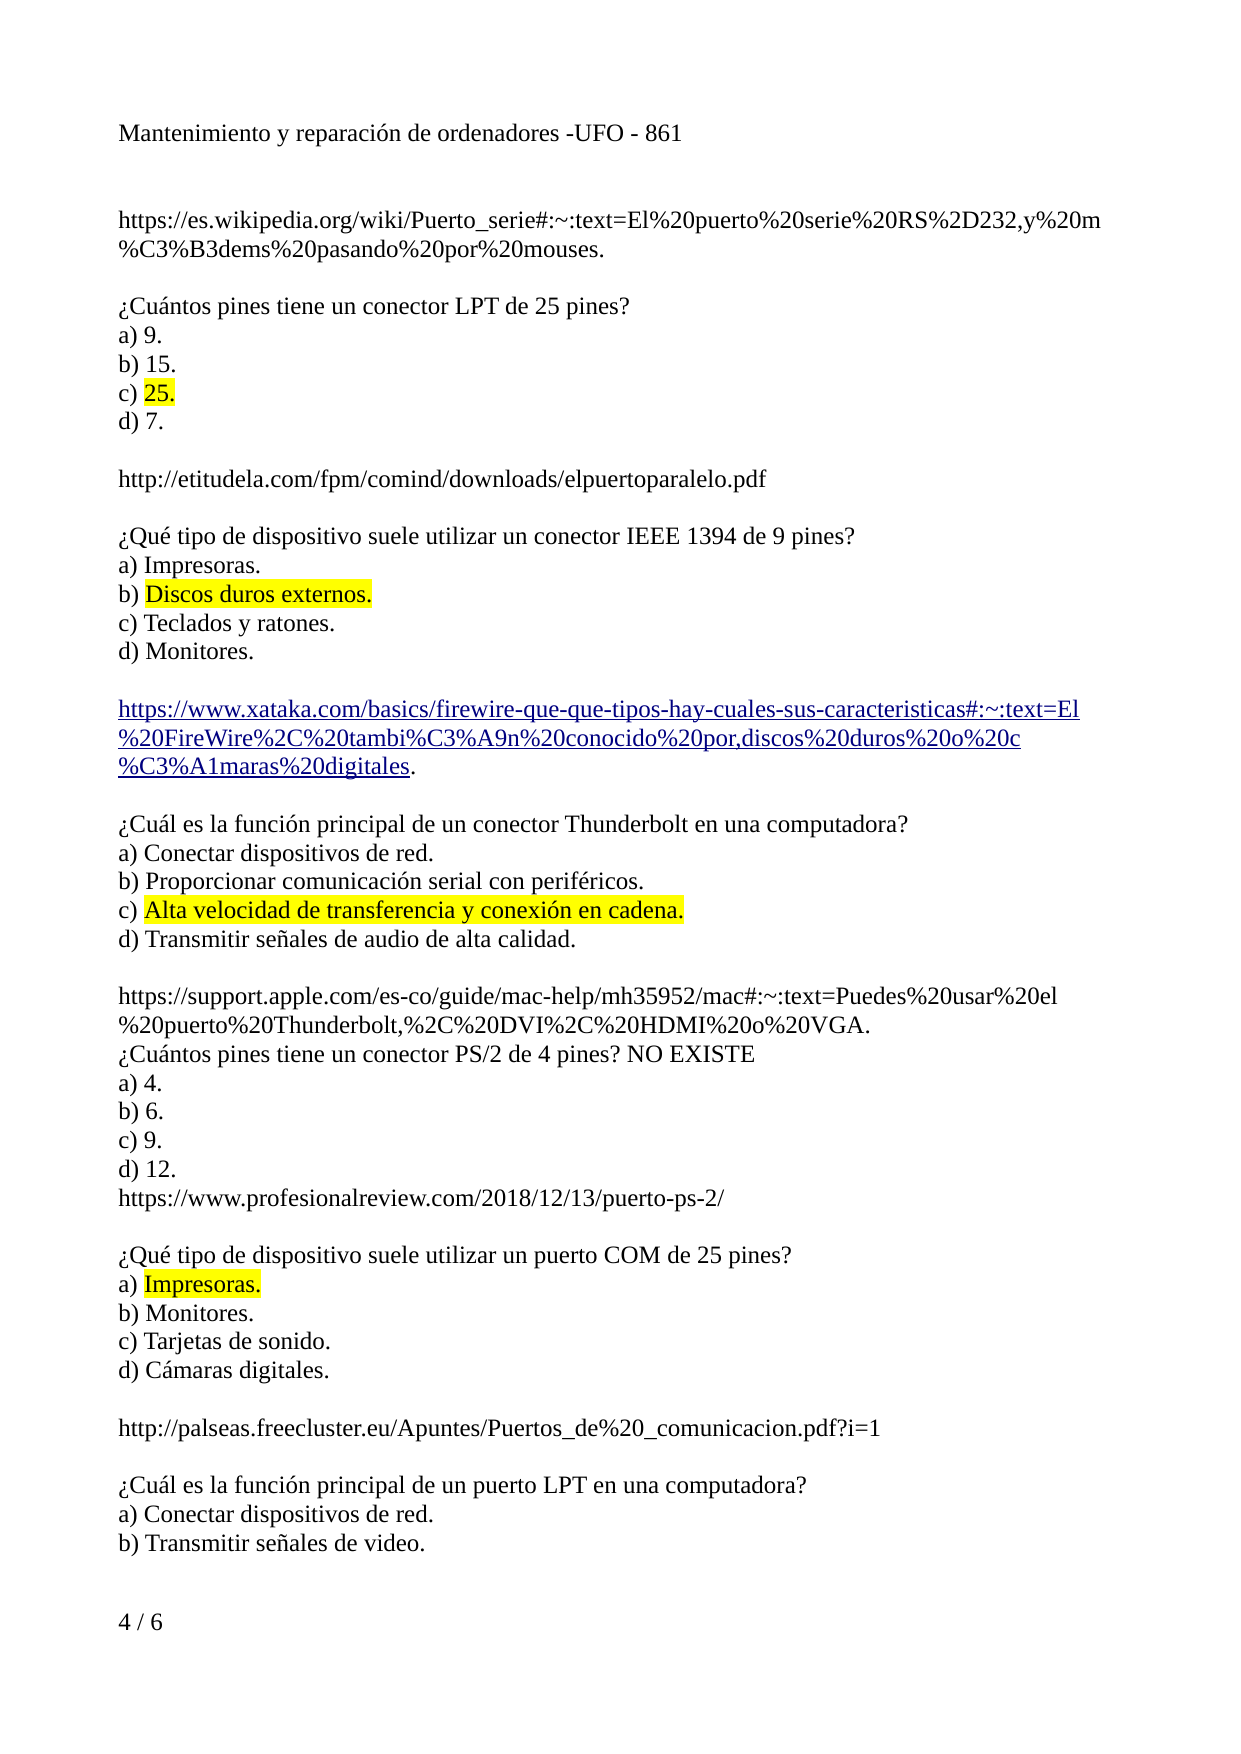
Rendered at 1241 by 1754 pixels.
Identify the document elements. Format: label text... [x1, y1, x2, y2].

text a) 4. [118, 1068, 1122, 1096]
text b) Monitores. [118, 1298, 1122, 1326]
text c) Alta velocidad de transferencia y conexión en cadena. [118, 895, 1122, 924]
text a) Impresoras. [118, 550, 1122, 579]
text ¿Cuál es la función principal de un conector Thunderbolt en una computadora? [118, 809, 1122, 838]
text b) Discos duros externos. [118, 579, 1122, 608]
text ¿Cuál es la función principal de un puerto LPT en una computadora? [118, 1470, 1122, 1499]
text a) Conectar dispositivos de red. [118, 838, 1122, 866]
text b) Transmitir señales de video. [118, 1528, 1122, 1556]
text b) 6. [118, 1096, 1122, 1125]
text ¿Qué tipo de dispositivo suele utilizar un puerto COM de 25 pines? [118, 1240, 1122, 1269]
text b) 15. [118, 349, 1122, 378]
text https://support.apple.com/es-co/guide/mac-help/mh35952/mac#:~:text=Puedes%20usar%20el%20puerto%20Thunderbolt,%2C%20DVI%2C%20HDMI%20o%20VGA. [118, 981, 1122, 1039]
text a) 9. [118, 320, 1122, 349]
text https://www.xataka.com/basics/firewire-que-que-tipos-hay-cuales-sus-caracteristicas#:~:text=El%20FireWire%2C%20tambi%C3%A9n%20conocido%20por,discos%20duros%20o%20c%C3%A1maras%20digitales. [118, 694, 1122, 780]
text ¿Cuántos pines tiene un conector LPT de 25 pines? [118, 291, 1122, 320]
text d) 7. [118, 406, 1122, 435]
text d) Monitores. [118, 636, 1122, 665]
text ¿Cuántos pines tiene un conector PS/2 de 4 pines? NO EXISTE [118, 1039, 1122, 1068]
text https://www.profesionalreview.com/2018/12/13/puerto-ps-2/ [118, 1183, 1122, 1211]
text ¿Qué tipo de dispositivo suele utilizar un conector IEEE 1394 de 9 pines? [118, 521, 1122, 550]
text https://es.wikipedia.org/wiki/Puerto_serie#:~:text=El%20puerto%20serie%20RS%2D232,y%20m%C3%B3dems%20pasando%20por%20mouses. [118, 205, 1122, 263]
text c) 9. [118, 1125, 1122, 1154]
text d) 12. [118, 1154, 1122, 1183]
text http://etitudela.com/fpm/comind/downloads/elpuertoparalelo.pdf [118, 464, 1122, 493]
text c) Teclados y ratones. [118, 608, 1122, 636]
text d) Cámaras digitales. [118, 1355, 1122, 1384]
text c) Tarjetas de sonido. [118, 1326, 1122, 1355]
text d) Transmitir señales de audio de alta calidad. [118, 924, 1122, 953]
text a) Impresoras. [118, 1269, 1122, 1298]
text b) Proporcionar comunicación serial con periféricos. [118, 866, 1122, 895]
text http://palseas.freecluster.eu/Apuntes/Puertos_de%20_comunicacion.pdf?i=1 [118, 1413, 1122, 1441]
text a) Conectar dispositivos de red. [118, 1499, 1122, 1528]
text c) 25. [118, 378, 1122, 406]
